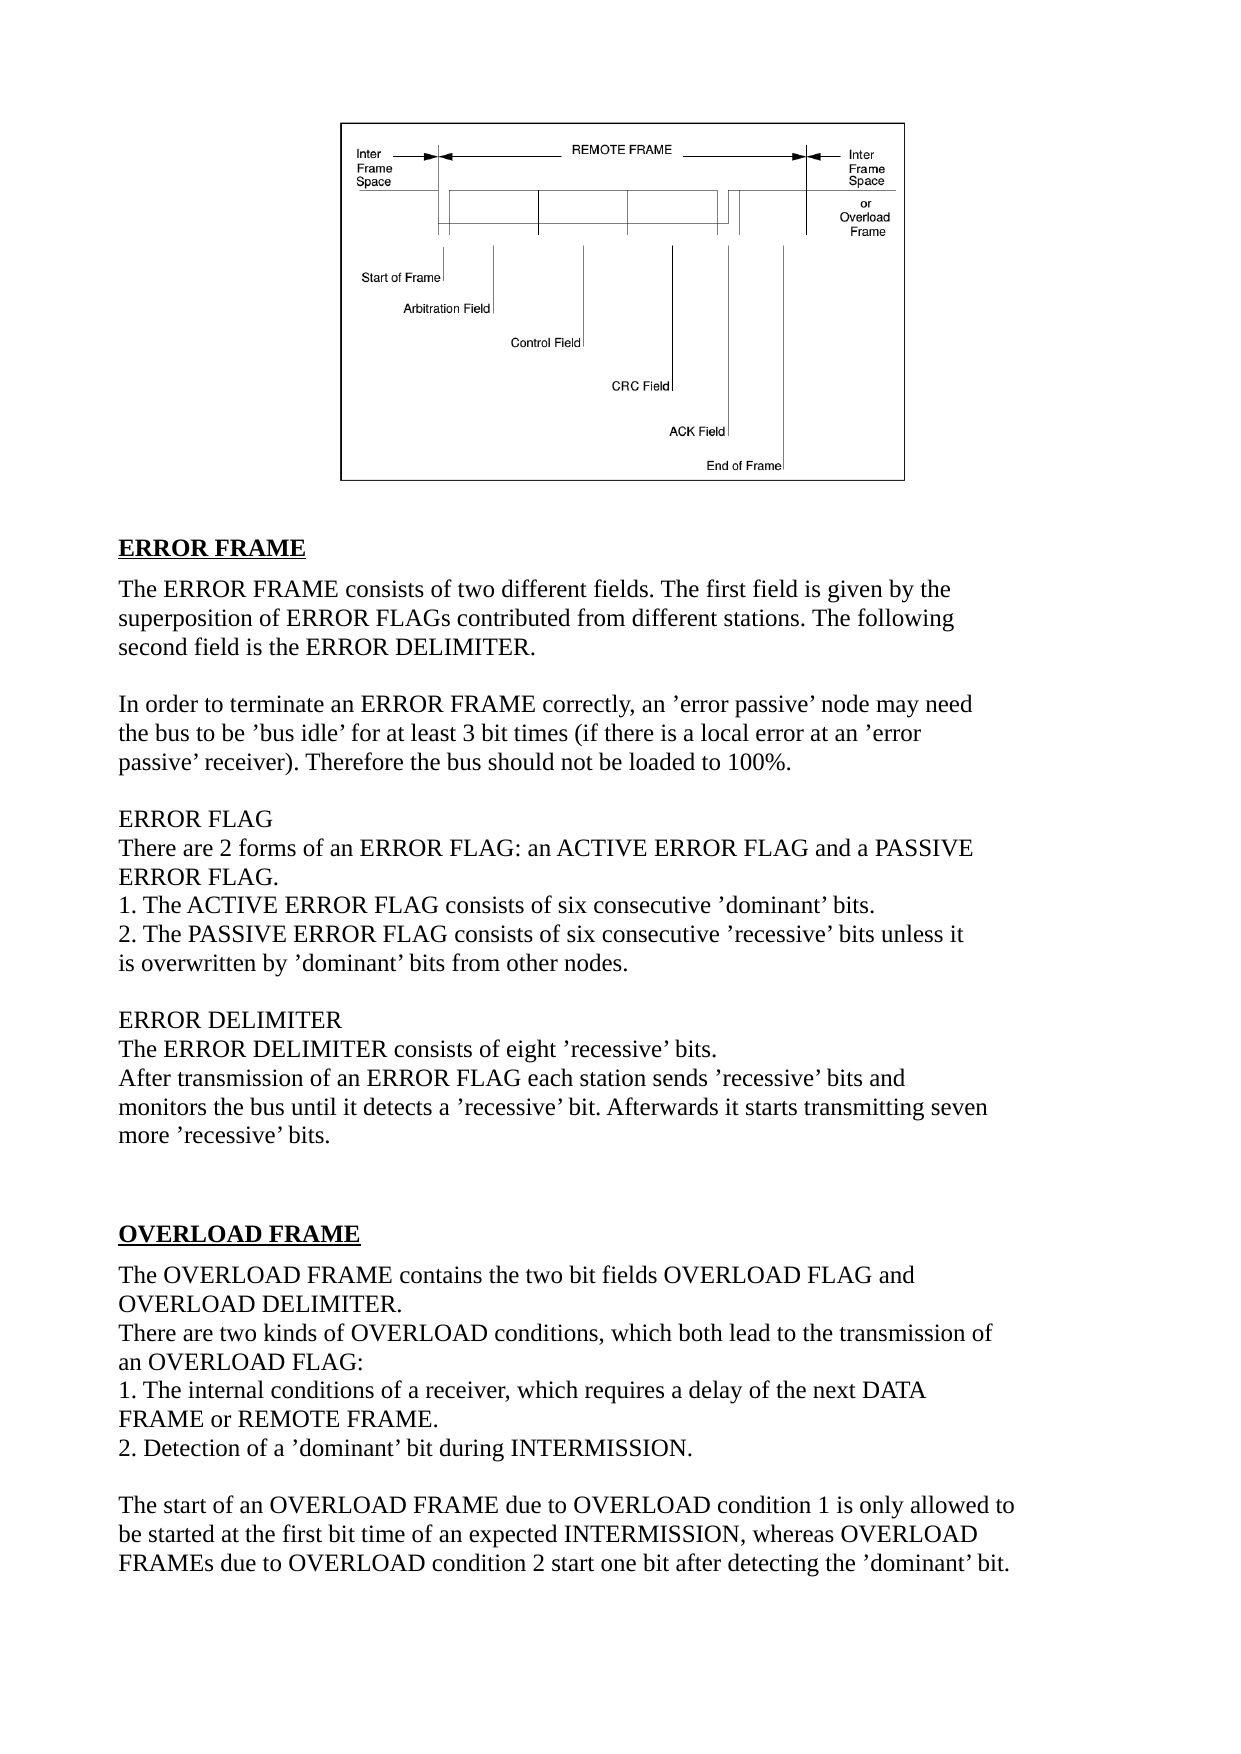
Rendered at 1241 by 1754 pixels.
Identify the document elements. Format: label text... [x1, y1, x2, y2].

text monitors the bus until it detects a ’recessive’ bit. Afterwards it starts transmitting seven [118, 1092, 1122, 1121]
text more ’recessive’ bits. [118, 1121, 1122, 1149]
text ERROR FLAG [118, 804, 1122, 833]
text FRAME or REMOTE FRAME. [118, 1404, 1122, 1433]
text passive’ receiver). Therefore the bus should not be loaded to 100%. [118, 747, 1122, 776]
text 2. The PASSIVE ERROR FLAG consists of six consecutive ’recessive’ bits unless it [118, 919, 1122, 948]
text 2. Detection of a ’dominant’ bit during INTERMISSION. [118, 1433, 1122, 1462]
text an OVERLOAD FLAG: [118, 1347, 1122, 1376]
text OVERLOAD DELIMITER. [118, 1289, 1122, 1318]
text The ERROR DELIMITER consists of eight ’recessive’ bits. [118, 1034, 1122, 1063]
text 1. The internal conditions of a receiver, which requires a delay of the next DATA [118, 1376, 1122, 1404]
text be started at the first bit time of an expected INTERMISSION, whereas OVERLOAD [118, 1519, 1122, 1548]
text The start of an OVERLOAD FRAME due to OVERLOAD condition 1 is only allowed to [118, 1491, 1122, 1519]
text the bus to be ’bus idle’ for at least 3 bit times (if there is a local error at an ’error [118, 718, 1122, 747]
text 1. The ACTIVE ERROR FLAG consists of six consecutive ’dominant’ bits. [118, 891, 1122, 919]
text There are 2 forms of an ERROR FLAG: an ACTIVE ERROR FLAG and a PASSIVE [118, 833, 1122, 862]
text second field is the ERROR DELIMITER. [118, 632, 1122, 661]
text superposition of ERROR FLAGs contributed from different stations. The following [118, 603, 1122, 632]
picture [329, 118, 911, 491]
text ERROR FLAG. [118, 862, 1122, 891]
text The ERROR FRAME consists of two different fields. The first field is given by the [118, 574, 1122, 603]
text After transmission of an ERROR FLAG each station sends ’recessive’ bits and [118, 1063, 1122, 1092]
subtitle OVERLOAD FRAME [118, 1219, 1122, 1248]
text The OVERLOAD FRAME contains the two bit fields OVERLOAD FLAG and [118, 1261, 1122, 1289]
text There are two kinds of OVERLOAD conditions, which both lead to the transmission of [118, 1318, 1122, 1347]
subtitle ERROR FRAME [118, 533, 1122, 562]
text is overwritten by ’dominant’ bits from other nodes. [118, 948, 1122, 977]
text FRAMEs due to OVERLOAD condition 2 start one bit after detecting the ’dominant’ bit. [118, 1548, 1122, 1577]
text In order to terminate an ERROR FRAME correctly, an ’error passive’ node may need [118, 689, 1122, 718]
text ERROR DELIMITER [118, 1006, 1122, 1034]
